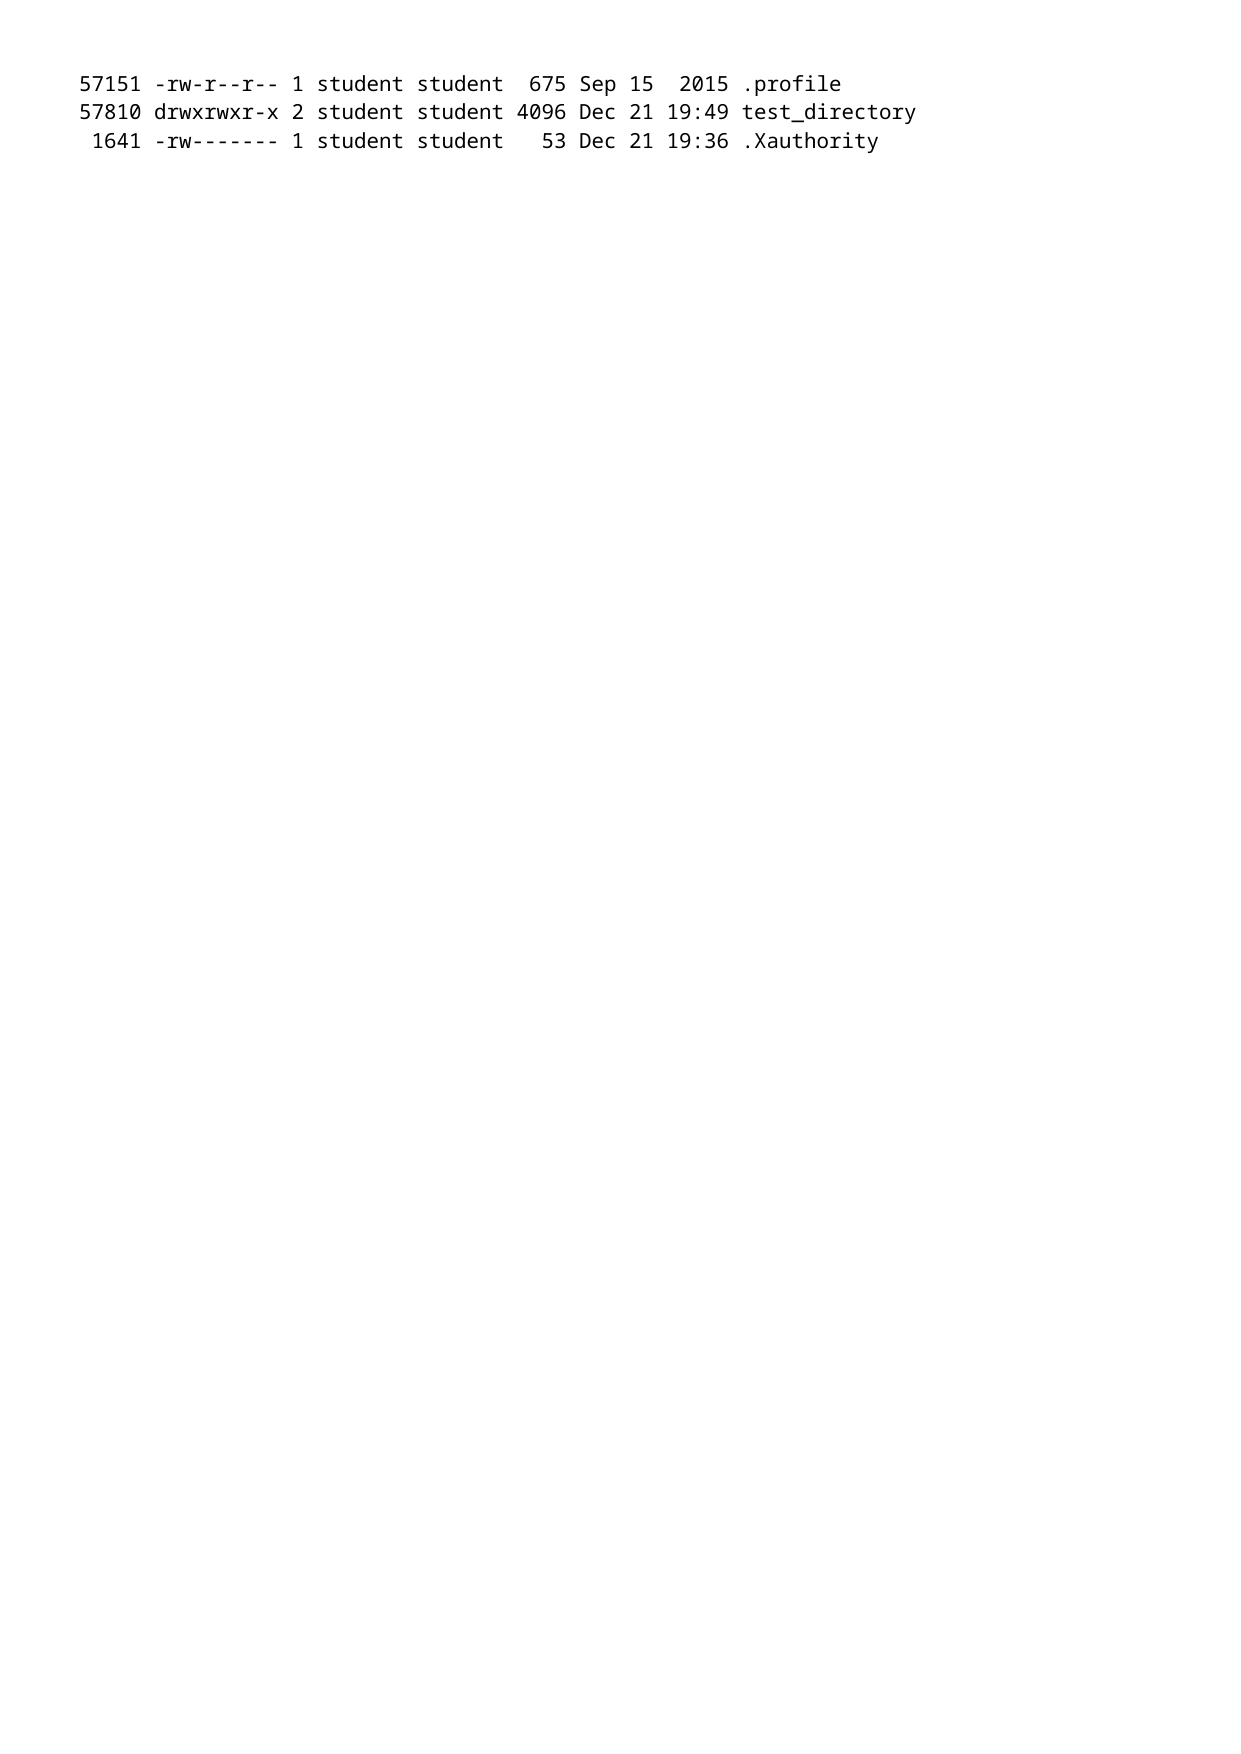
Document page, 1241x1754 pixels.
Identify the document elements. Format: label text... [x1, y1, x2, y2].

text 57151 -rw-r--r-- 1 student student 675 Sep 15 2015 .profile [79, 69, 1156, 97]
text 1641 -rw------- 1 student student 53 Dec 21 19:36 .Xauthority [79, 126, 1156, 154]
text 57810 drwxrwxr-x 2 student student 4096 Dec 21 19:49 test_directory [79, 97, 1156, 126]
